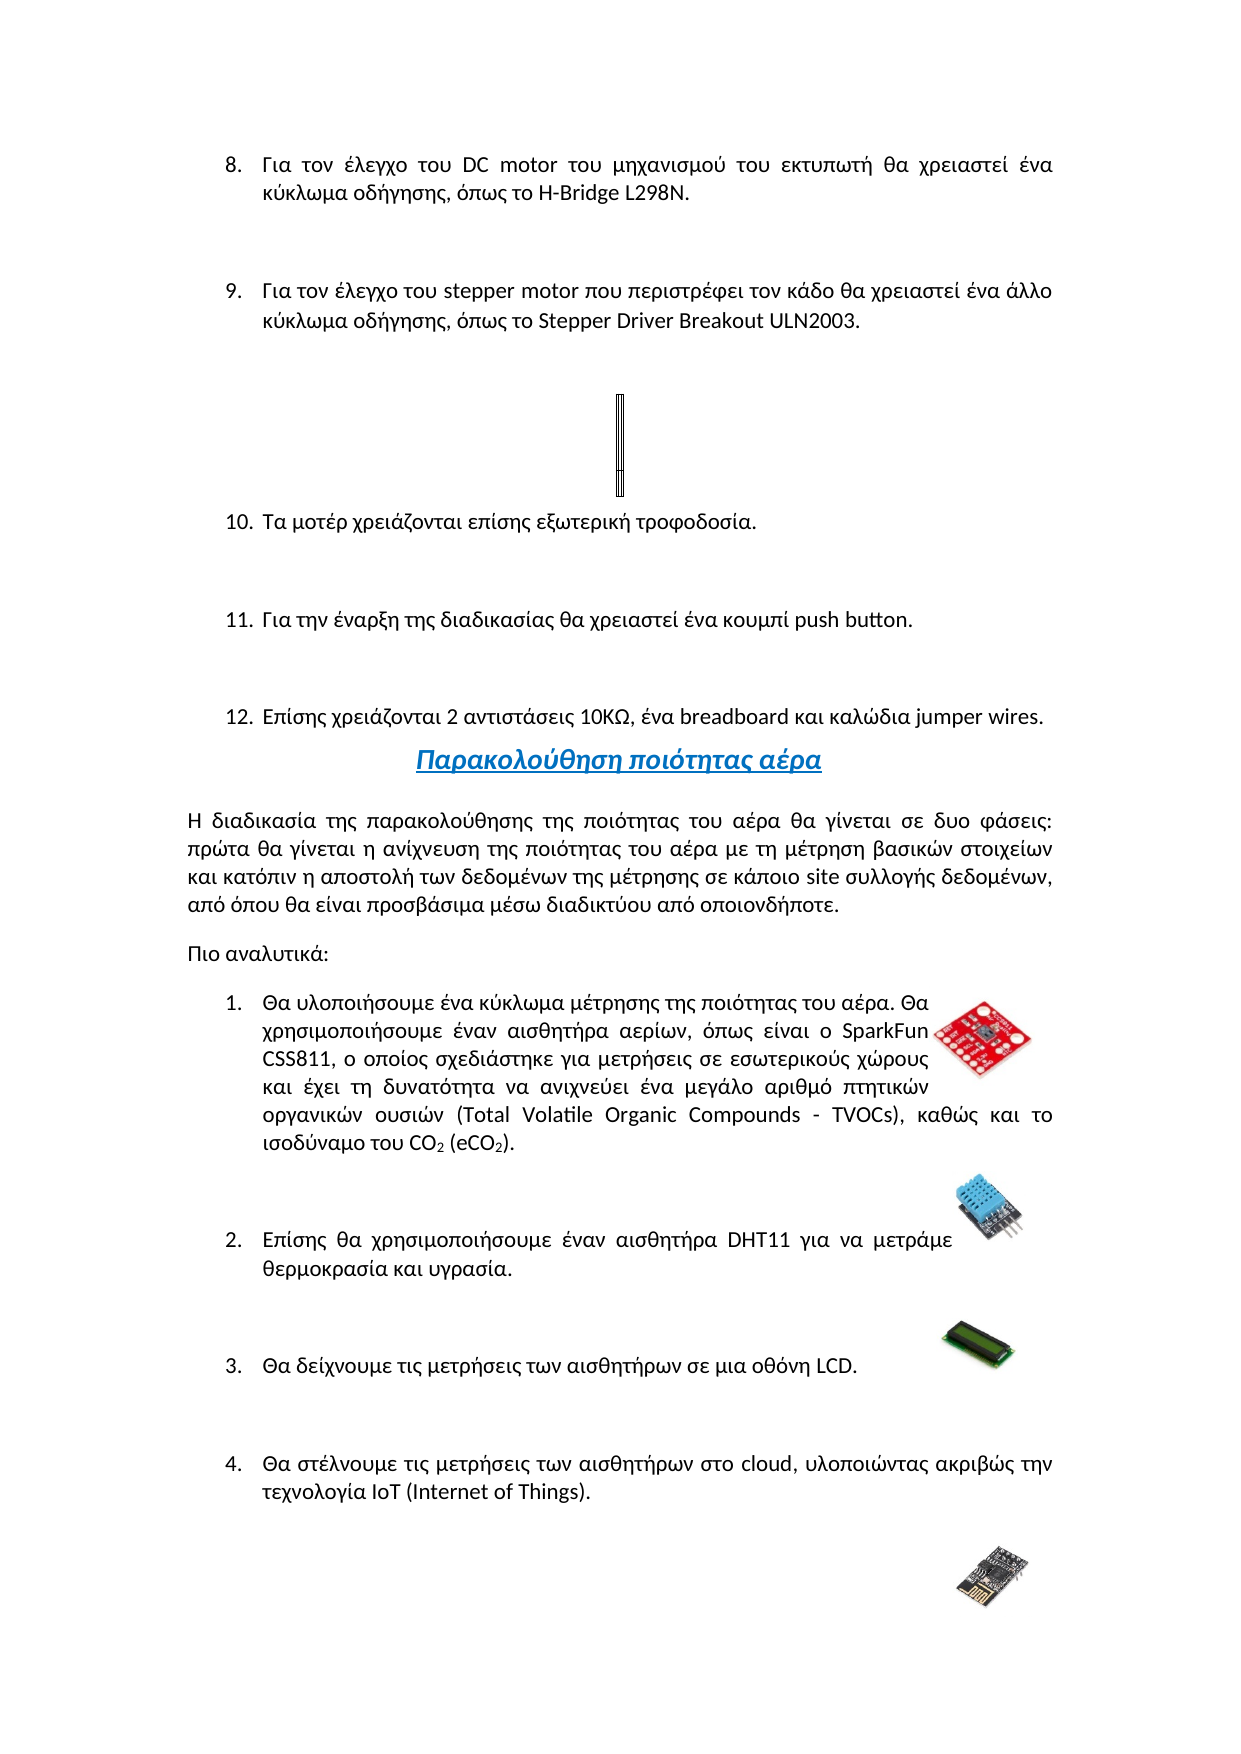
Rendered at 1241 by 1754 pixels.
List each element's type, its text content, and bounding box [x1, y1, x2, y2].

list Για την έναρξη της διαδικασίας θα χρειαστεί ένα κουμπί push button. [225, 605, 1053, 633]
text Παρακολούθηση ποιότητας αέρα [187, 741, 1053, 777]
list Για τον έλεγχο του stepper motor που περιστρέφει τον κάδο θα χρειαστεί ένα άλλο κύκλωμα οδήγησης, όπως το Stepper Driver Breakout ULN2003. [225, 276, 1053, 334]
list Επίσης θα χρησιμοποιήσουμε έναν αισθητήρα DHT11 για να μετράμε θερμοκρασία και υγρασία. [225, 1226, 1053, 1282]
list Θα δείχνουμε τις μετρήσεις των αισθητήρων σε μια οθόνη LCD. [225, 1351, 935, 1379]
list Θα υλοποιήσουμε ένα κύκλωμα μέτρησης της ποιότητας του αέρα. Θα χρησιμοποιήσουμε έναν αισθητήρα αερίων, όπως είναι ο SparkFun CSS811, ο οποίος σχεδιάστηκε για μετρήσεις σε εσωτερικούς χώρους και έχει τη δυνατότητα να ανιχνεύει ένα μεγάλο αριθμό πτητικών οργανικών ουσιών (Total Volatile Organic Compounds - TVOCs), καθώς και το ισοδύναμο του CO2 (eCO2). [225, 988, 1053, 1156]
list Θα στέλνουμε τις μετρήσεις των αισθητήρων στο cloud, υλοποιώντας ακριβώς την τεχνολογία IoT (Internet of Things). [225, 1449, 1053, 1505]
list Επίσης χρειάζονται 2 αντιστάσεις 10ΚΩ, ένα breadboard και καλώδια jumper wires. [225, 702, 1053, 731]
text Πιο αναλυτικά: [187, 939, 1053, 967]
list Τα μοτέρ χρειάζονται επίσης εξωτερική τροφοδοσία. [225, 507, 1053, 535]
text Η διαδικασία της παρακολούθησης της ποιότητας του αέρα θα γίνεται σε δυο φάσεις: πρώτα θα γίνεται η ανίχνευση της ποιότητας του αέρα με τη μέτρηση βασικών στοιχείων και κατόπιν η αποστολή των δεδομένων της μέτρησης σε κάποιο site συλλογής δεδομένων, από όπου θα είναι προσβάσιμα μέσω διαδικτύου από οποιονδήποτε. [187, 806, 1053, 918]
list Για τον έλεγχο του DC motor του μηχανισμού του εκτυπωτή θα χρειαστεί ένα κύκλωμα οδήγησης, όπως το H-Bridge L298N. [225, 150, 1053, 206]
